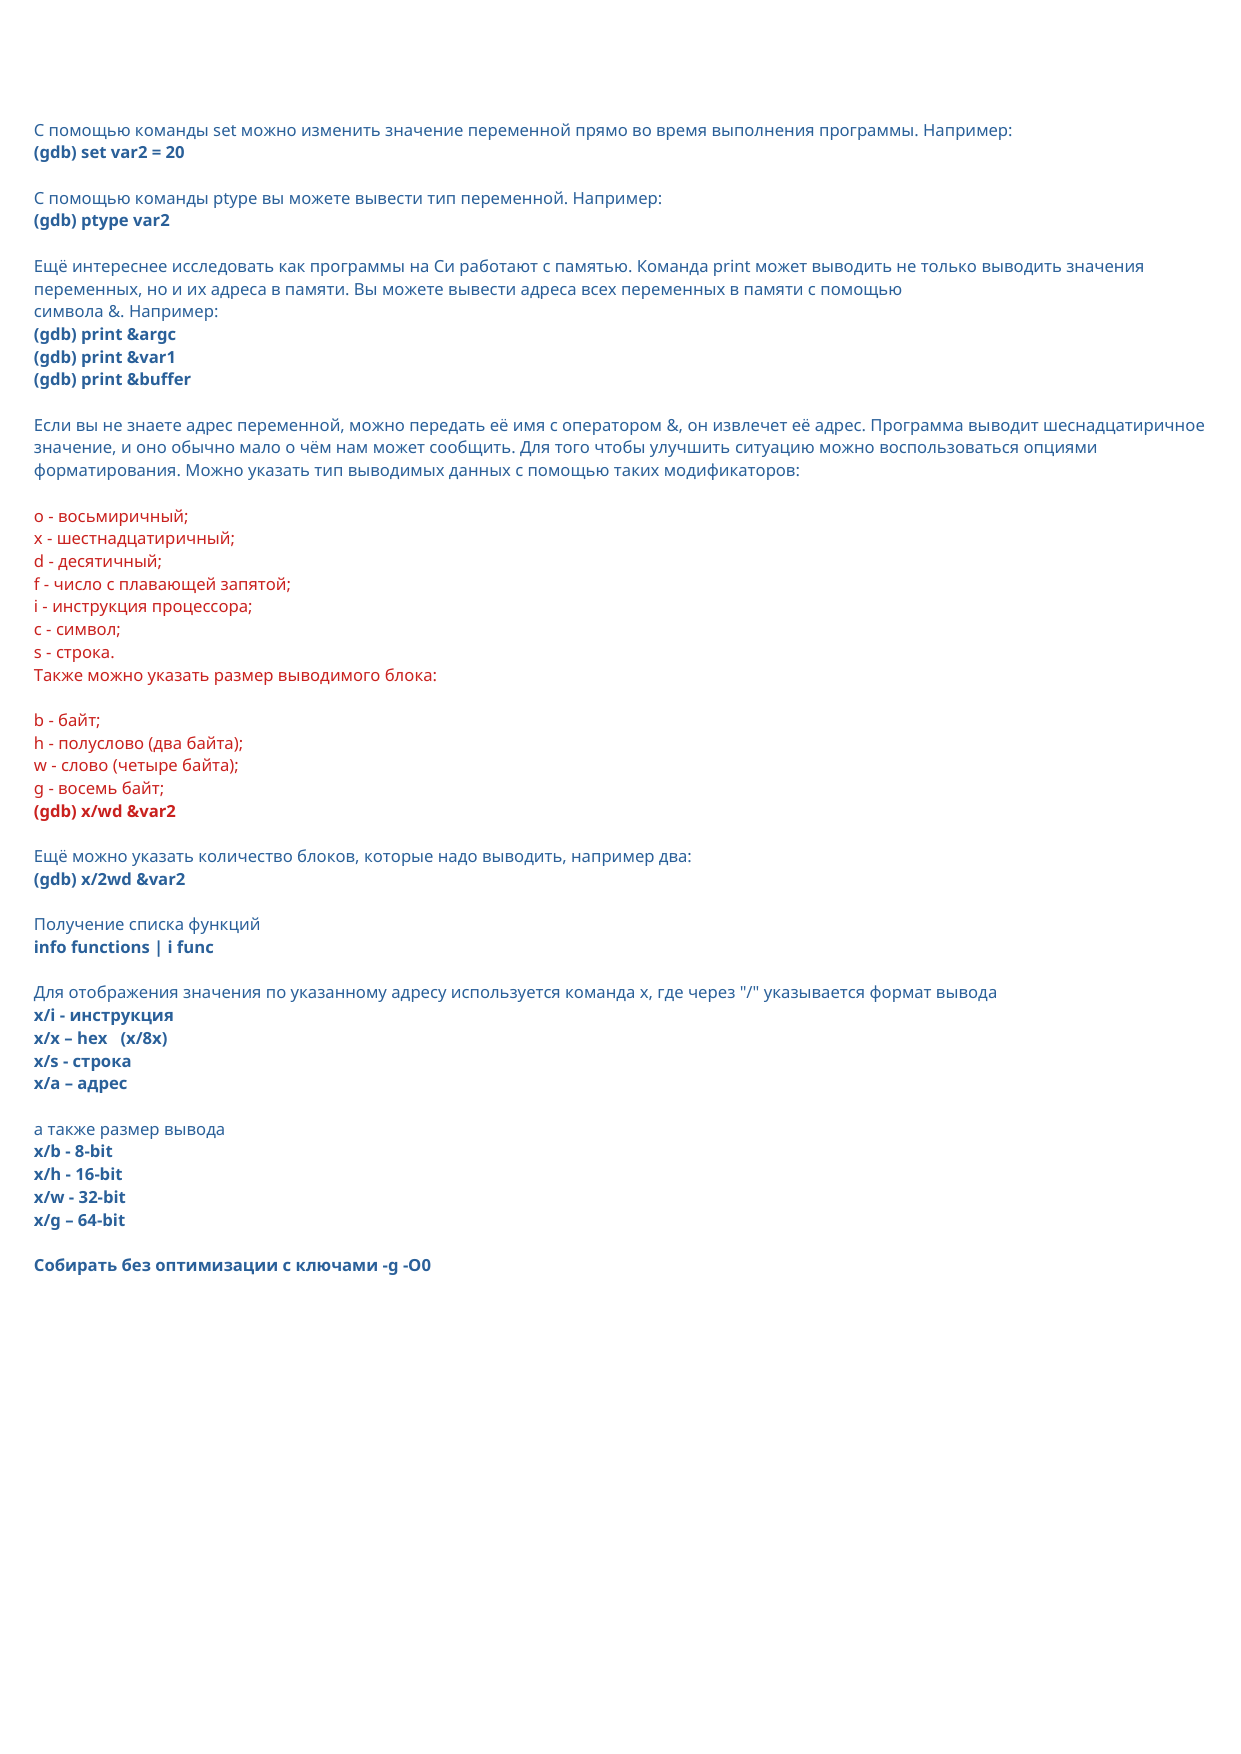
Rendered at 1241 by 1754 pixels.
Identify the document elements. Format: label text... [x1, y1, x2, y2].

text (gdb) print &buffer [34, 368, 1206, 391]
text (gdb) x/2wd &var2 [34, 867, 1206, 890]
text символа &. Например: [34, 300, 1206, 322]
text f - число с плавающей запятой; [34, 572, 1206, 595]
text Ещё можно указать количество блоков, которые надо выводить, например два: [34, 845, 1206, 867]
text info functions | i func [34, 936, 1206, 958]
text x/i - инструкция [34, 1004, 1206, 1026]
text Для отображения значения по указанному адресу используется команда x, где через "/" указывается формат вывода [34, 981, 1206, 1004]
text x/b - 8-bit [34, 1140, 1206, 1163]
text w - слово (четыре байта); [34, 754, 1206, 777]
text Также можно указать размер выводимого блока: [34, 663, 1206, 686]
text (gdb) x/wd &var2 [34, 799, 1206, 822]
text с - символ; [34, 618, 1206, 640]
text Ещё интереснее исследовать как программы на Си работают с памятью. Команда print может выводить не только выводить значения переменных, но и их адреса в памяти. Вы можете вывести адреса всех переменных в памяти с помощью [34, 254, 1206, 300]
text o - восьмиричный; [34, 504, 1206, 527]
text Получение списка функций [34, 913, 1206, 936]
text x/g – 64-bit [34, 1208, 1206, 1231]
text x - шестнадцатиричный; [34, 527, 1206, 549]
text g - восемь байт; [34, 777, 1206, 799]
text s - строка. [34, 640, 1206, 663]
text (gdb) set var2 = 20 [34, 141, 1206, 163]
text i - инструкция процессора; [34, 595, 1206, 618]
text h - полуслово (два байта); [34, 731, 1206, 754]
text Собирать без оптимизации с ключами -g -O0 [34, 1253, 1206, 1276]
text С помощью команды set можно изменить значение переменной прямо во время выполнения программы. Например: [34, 118, 1206, 141]
text x/s - строка [34, 1049, 1206, 1072]
text b - байт; [34, 708, 1206, 731]
text а также размер вывода [34, 1117, 1206, 1140]
text (gdb) ptype var2 [34, 209, 1206, 232]
text (gdb) print &argc [34, 322, 1206, 345]
text Если вы не знаете адрес переменной, можно передать её имя с оператором &, он извлечет её адрес. Программа выводит шеснадцатиричное значение, и оно обычно мало о чём нам может сообщить. Для того чтобы улучшить ситуацию можно воспользоваться опциями форматирования. Можно указать тип выводимых данных с помощью таких модификаторов: [34, 413, 1206, 481]
text d - десятичный; [34, 549, 1206, 572]
text (gdb) print &var1 [34, 345, 1206, 368]
text x/a – адрес [34, 1072, 1206, 1094]
text x/w - 32-bit [34, 1185, 1206, 1208]
text x/h - 16-bit [34, 1163, 1206, 1185]
text С помощью команды ptype вы можете вывести тип переменной. Например: [34, 186, 1206, 209]
text x/x – hex (x/8x) [34, 1026, 1206, 1049]
